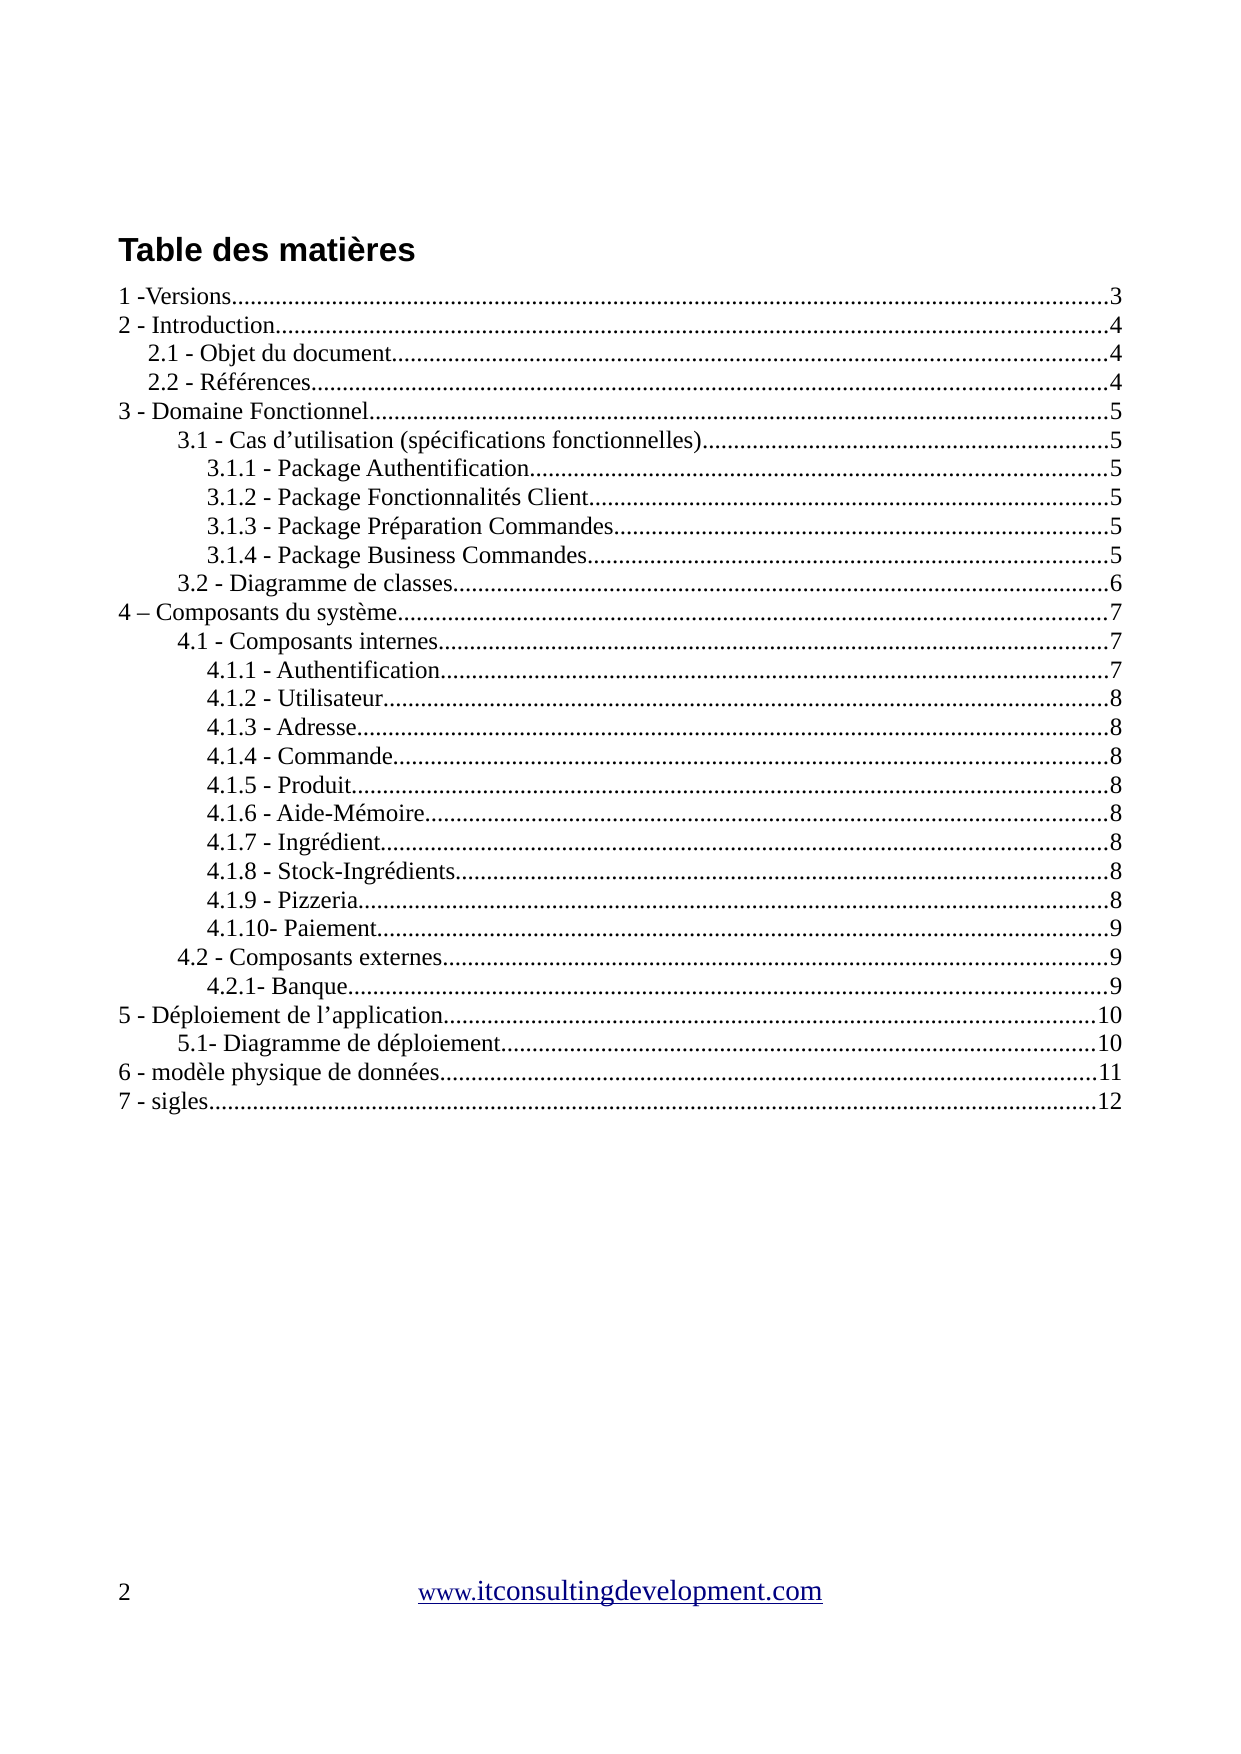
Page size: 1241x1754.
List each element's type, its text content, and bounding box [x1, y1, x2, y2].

text 4.1 - Composants internes 7 [177, 626, 1122, 655]
text 7 - sigles 12 [118, 1086, 1122, 1115]
text 4.1.6 - Aide-Mémoire 8 [207, 798, 1122, 827]
text 2.2 - Références 4 [148, 367, 1122, 396]
text 4.1.8 - Stock-Ingrédients 8 [207, 856, 1122, 885]
subtitle Table des matières [118, 230, 1122, 268]
text 4 – Composants du système 7 [118, 597, 1122, 626]
text 2 - Introduction 4 [118, 310, 1122, 338]
text 4.1.7 - Ingrédient 8 [207, 827, 1122, 856]
text 4.1.10- Paiement 9 [207, 913, 1122, 942]
text 6 - modèle physique de données 11 [118, 1057, 1122, 1086]
text 3.1.1 - Package Authentification 5 [207, 453, 1122, 482]
text 4.1.3 - Adresse 8 [207, 712, 1122, 741]
text 3.1.3 - Package Préparation Commandes 5 [207, 511, 1122, 540]
text 3 - Domaine Fonctionnel 5 [118, 396, 1122, 425]
text 5 - Déploiement de l’application 10 [118, 1000, 1122, 1028]
text 4.1.2 - Utilisateur 8 [207, 683, 1122, 712]
text 4.2 - Composants externes 9 [177, 942, 1122, 971]
text 2.1 - Objet du document 4 [148, 338, 1122, 367]
text 4.1.1 - Authentification 7 [207, 655, 1122, 683]
text 4.1.4 - Commande 8 [207, 741, 1122, 770]
text 1 -Versions 3 [118, 281, 1122, 310]
text 5.1- Diagramme de déploiement 10 [177, 1028, 1122, 1057]
text 3.1.2 - Package Fonctionnalités Client 5 [207, 482, 1122, 511]
text 4.1.9 - Pizzeria 8 [207, 885, 1122, 913]
text 3.1.4 - Package Business Commandes 5 [207, 540, 1122, 568]
text 3.2 - Diagramme de classes 6 [177, 568, 1122, 597]
text 4.2.1- Banque 9 [207, 971, 1122, 1000]
text 4.1.5 - Produit 8 [207, 770, 1122, 798]
text 3.1 - Cas d’utilisation (spécifications fonctionnelles) 5 [177, 425, 1122, 453]
